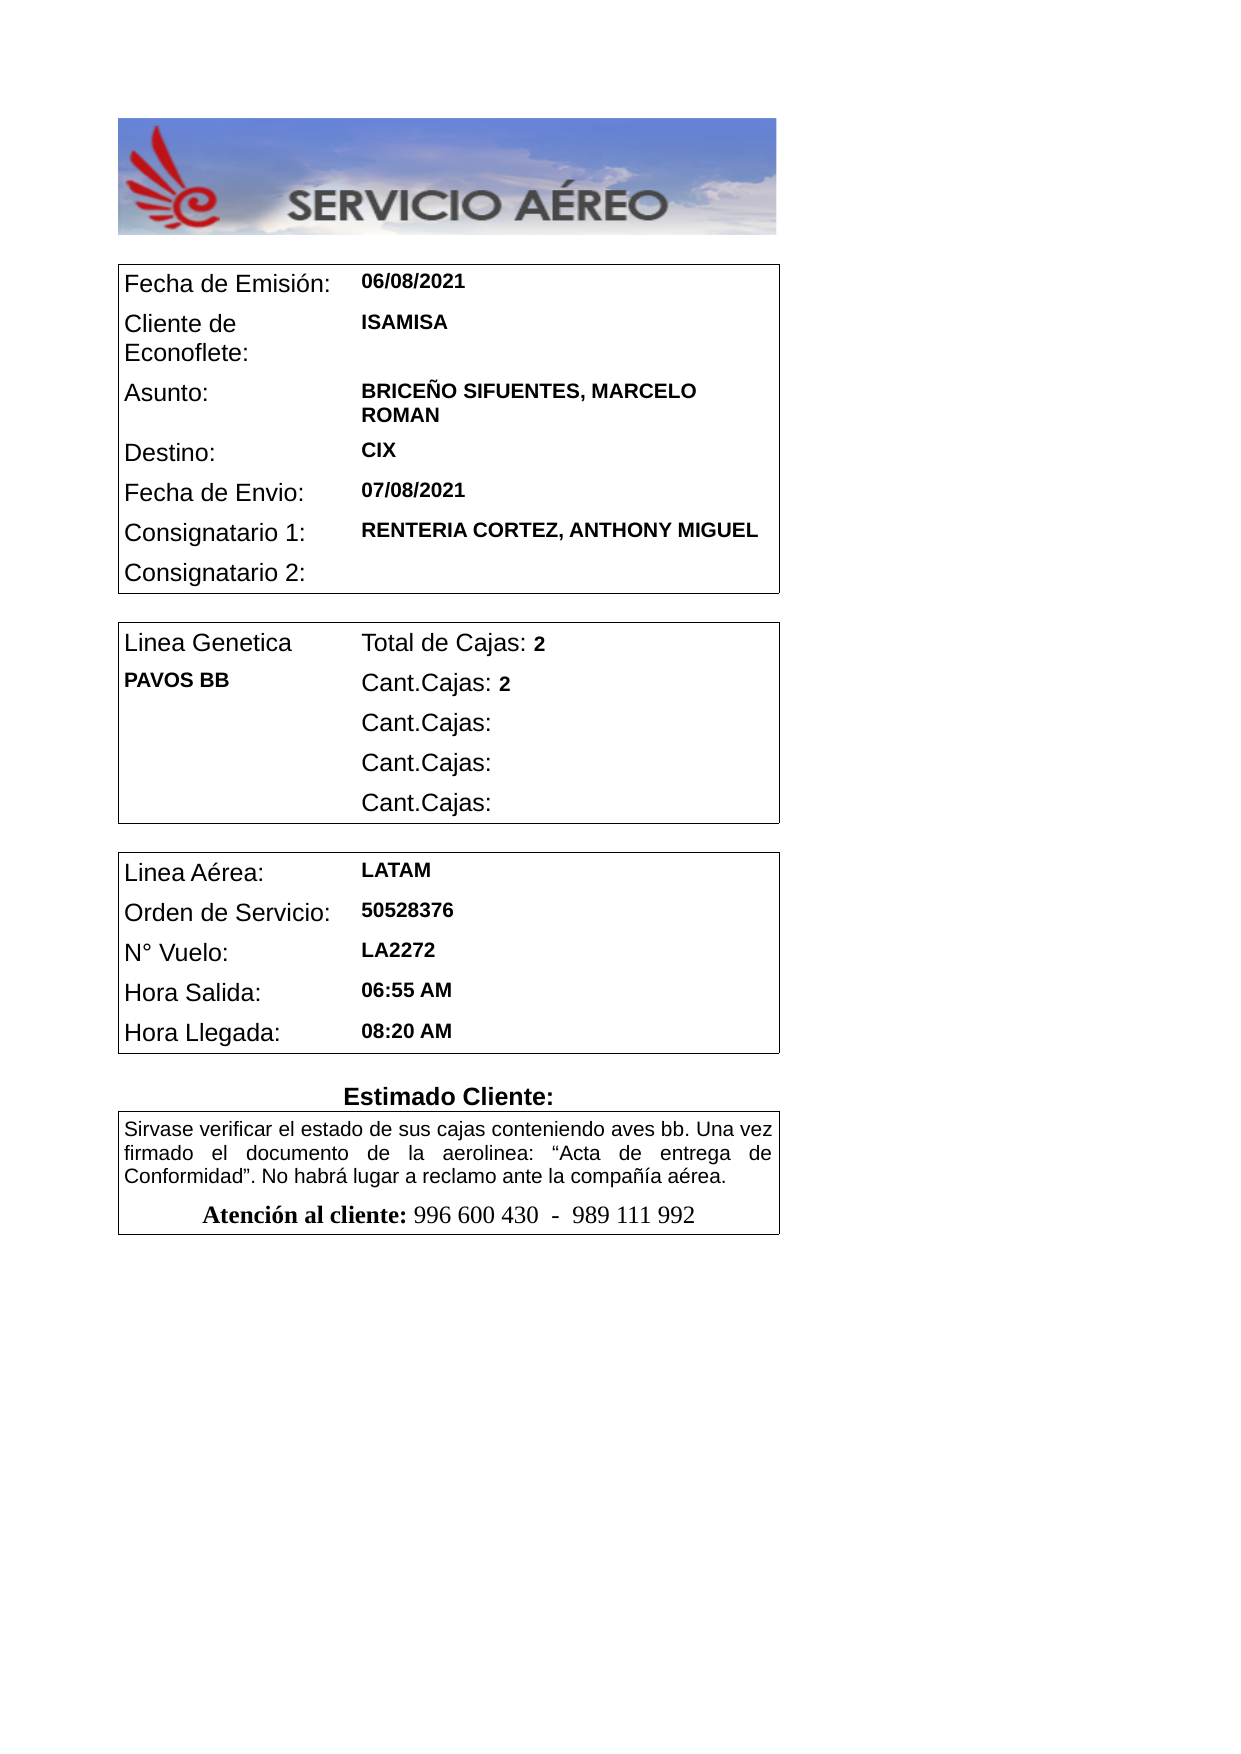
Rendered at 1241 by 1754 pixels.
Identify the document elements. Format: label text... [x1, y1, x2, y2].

table_cell 08:20 AM [356, 1013, 779, 1053]
table_cell 07/08/2021 [356, 472, 779, 512]
table_cell Consignatario 2: [119, 553, 356, 593]
table_cell N° Vuelo: [119, 932, 356, 972]
table_cell LATAM [356, 853, 779, 892]
table_cell Hora Salida: [119, 973, 356, 1013]
table_cell PAVOS BB [119, 662, 356, 702]
table_header Fecha de Emisión: [119, 265, 356, 304]
table_cell Cant.Cajas: [356, 743, 779, 783]
table_cell Orden de Servicio: [119, 892, 356, 932]
table_header 06/08/2021 [356, 265, 779, 304]
picture [118, 118, 777, 235]
table_cell 06:55 AM [356, 973, 779, 1013]
table_cell Fecha de Envio: [119, 472, 356, 512]
table_cell Cliente de Econoflete: [119, 304, 356, 373]
table_cell [119, 743, 356, 783]
table_cell Estimado Cliente: [118, 1054, 779, 1111]
table_cell Linea Aérea: [119, 853, 356, 892]
table_cell Sirvase verificar el estado de sus cajas conteniendo aves bb. Una vez firmado el documento de la aerolinea: “Acta de entrega de Conformidad”. No habrá lugar a reclamo ante la compañía aérea. [119, 1112, 779, 1194]
table_cell Destino: [119, 432, 356, 472]
table_cell [119, 783, 356, 823]
table_cell Total de Cajas: 2 [356, 623, 779, 662]
table_cell Consignatario 1: [119, 513, 356, 553]
table_cell Cant.Cajas: 2 [356, 662, 779, 702]
table_cell Hora Llegada: [119, 1013, 356, 1053]
table_cell RENTERIA CORTEZ, ANTHONY MIGUEL [356, 513, 779, 553]
table_cell ISAMISA [356, 304, 779, 373]
table_cell Cant.Cajas: [356, 702, 779, 742]
table_cell [118, 594, 356, 622]
table_cell [356, 553, 779, 593]
table_cell Asunto: [119, 373, 356, 432]
table_cell CIX [356, 432, 779, 472]
table_cell 50528376 [356, 892, 779, 932]
table_cell [119, 702, 356, 742]
table_cell Cant.Cajas: [356, 783, 779, 823]
table_cell LA2272 [356, 932, 779, 972]
table_cell BRICEÑO SIFUENTES, MARCELO ROMAN [356, 373, 779, 432]
table_cell [356, 594, 779, 622]
table_cell Linea Genetica [119, 623, 356, 662]
table_cell [356, 824, 779, 852]
table_cell Atención al cliente: 996 600 430 - 989 111 992 [119, 1194, 779, 1234]
table_cell [118, 824, 356, 852]
